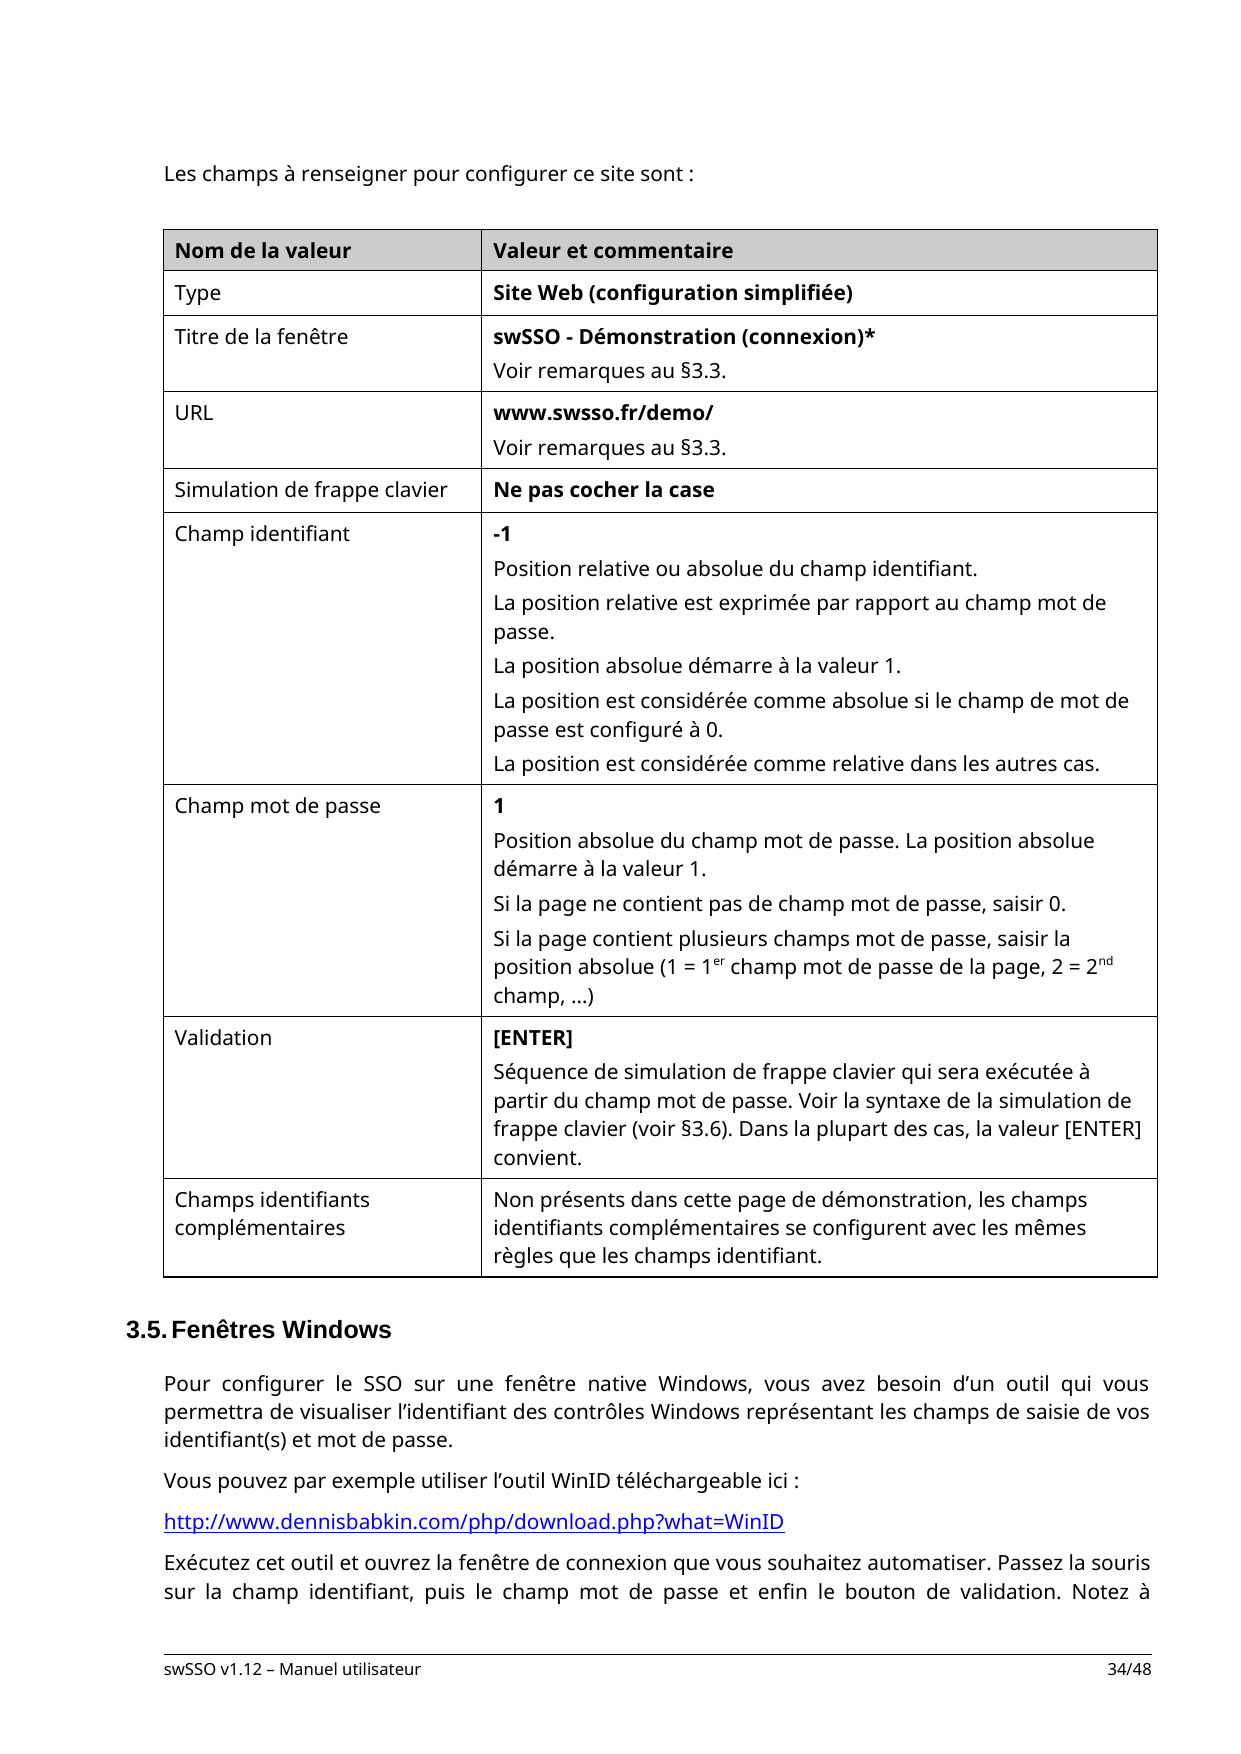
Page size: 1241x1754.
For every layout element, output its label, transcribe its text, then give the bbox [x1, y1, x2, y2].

text Les champs à renseigner pour configurer ce site sont : [164, 159, 1152, 187]
table_cell Non présents dans cette page de démonstration, les champs identifiants complémentaires se configurent avec les mêmes règles que les champs identifiant. [482, 1179, 1157, 1276]
table_cell Type [164, 271, 481, 314]
table_cell Ne pas cocher la case [482, 469, 1157, 512]
table_cell swSSO - Démonstration (connexion)* Voir remarques au §3.3. [482, 316, 1157, 391]
table_header Nom de la valeur [164, 230, 481, 270]
subtitle Fenêtres Windows [126, 1315, 1152, 1344]
table_cell Champ mot de passe [164, 785, 481, 1016]
table_cell -1 Position relative ou absolue du champ identifiant. La position relative est exprimée par rapport au champ mot de passe. La position absolue démarre à la valeur 1. La position est considérée comme absolue si le champ de mot de passe est configuré à 0. La position est considérée comme relative dans les autres cas. [482, 513, 1157, 784]
text Pour configurer le SSO sur une fenêtre native Windows, vous avez besoin d’un outil qui vous permettra de visualiser l’identifiant des contrôles Windows représentant les champs de saisie de vos identifiant(s) et mot de passe. [164, 1369, 1152, 1454]
table_cell Titre de la fenêtre [164, 316, 481, 391]
table_cell [ENTER] Séquence de simulation de frappe clavier qui sera exécutée à partir du champ mot de passe. Voir la syntaxe de la simulation de frappe clavier (voir §3.6). Dans la plupart des cas, la valeur [ENTER] convient. [482, 1017, 1157, 1177]
table_cell Champ identifiant [164, 513, 481, 784]
table_cell Champs identifiants complémentaires [164, 1179, 481, 1276]
table_cell Simulation de frappe clavier [164, 469, 481, 512]
table_cell 1 Position absolue du champ mot de passe. La position absolue démarre à la valeur 1. Si la page ne contient pas de champ mot de passe, saisir 0. Si la page contient plusieurs champs mot de passe, saisir la position absolue (1 = 1er champ mot de passe de la page, 2 = 2nd champ, …) [482, 785, 1157, 1016]
text Vous pouvez par exemple utiliser l’outil WinID téléchargeable ici : [164, 1466, 1152, 1495]
table_cell Validation [164, 1017, 481, 1177]
table_cell URL [164, 392, 481, 468]
table_cell www.swsso.fr/demo/ Voir remarques au §3.3. [482, 392, 1157, 468]
text http://www.dennisbabkin.com/php/download.php?what=WinID [164, 1507, 1152, 1536]
table_header Valeur et commentaire [482, 230, 1157, 270]
table_cell Site Web (configuration simplifiée) [482, 271, 1157, 314]
text Exécutez cet outil et ouvrez la fenêtre de connexion que vous souhaitez automatiser. Passez la souris sur la champ identifiant, puis le champ mot de passe et enfin le bouton de validation. Notez à [164, 1548, 1152, 1605]
